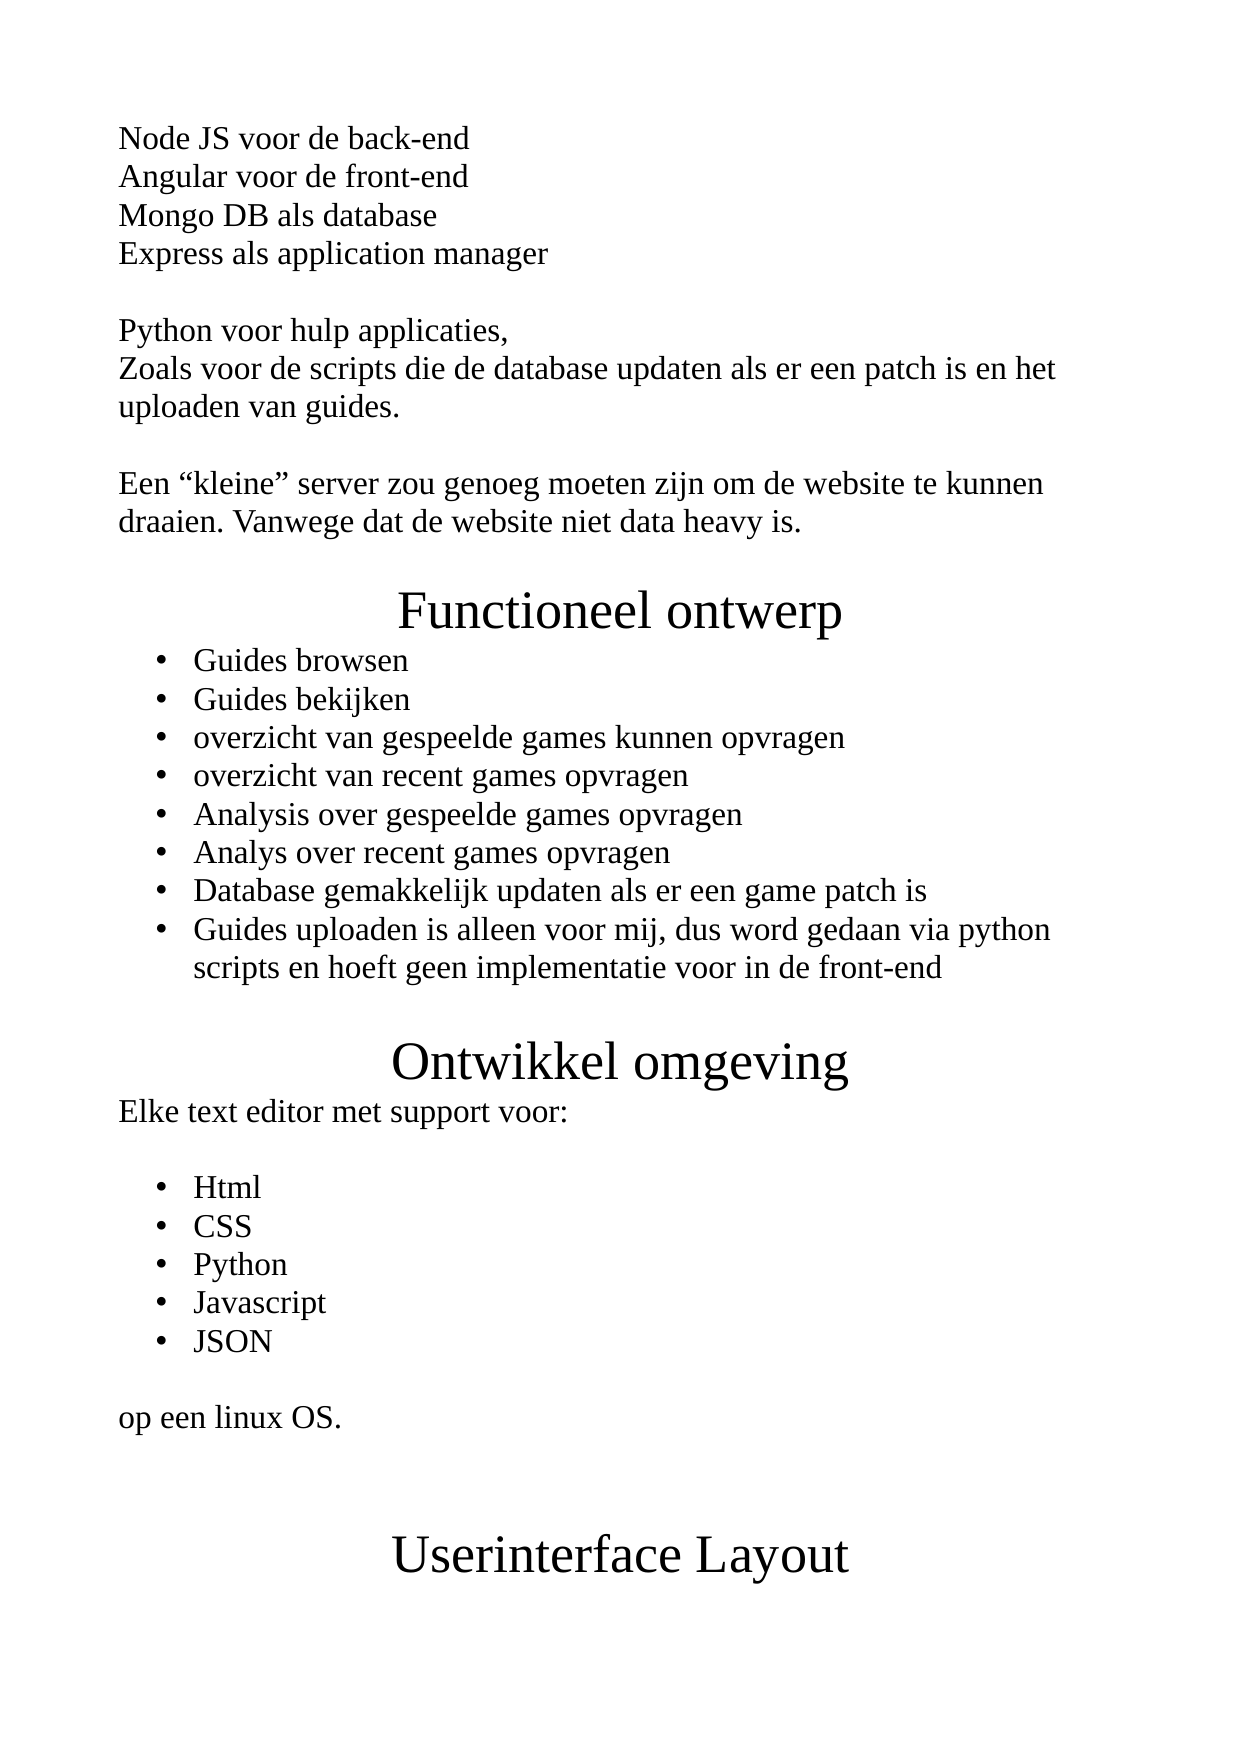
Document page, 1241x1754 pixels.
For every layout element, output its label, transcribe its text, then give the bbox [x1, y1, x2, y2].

text Node JS voor de back-end [118, 118, 1122, 156]
list Guides uploaden is alleen voor mij, dus word gedaan via python scripts en hoeft geen implementatie voor in de front-end [156, 909, 1122, 985]
text Een “kleine” server zou genoeg moeten zijn om de website te kunnen draaien. Vanwege dat de website niet data heavy is. [118, 463, 1122, 540]
text Python voor hulp applicaties, [118, 310, 1122, 348]
text Zoals voor de scripts die de database updaten als er een patch is en het uploaden van guides. [118, 348, 1122, 425]
list overzicht van gespeelde games kunnen opvragen [156, 717, 1122, 755]
text Express als application manager [118, 233, 1122, 271]
text op een linux OS. [118, 1397, 1122, 1436]
text Elke text editor met support voor: [118, 1091, 1122, 1129]
list Html [156, 1167, 1122, 1206]
list Guides bekijken [156, 679, 1122, 717]
text Mongo DB als database [118, 195, 1122, 233]
text Userinterface Layout [118, 1522, 1122, 1584]
text Ontwikkel omgeving [118, 1028, 1122, 1091]
text Angular voor de front-end [118, 156, 1122, 195]
list CSS [156, 1206, 1122, 1244]
list overzicht van recent games opvragen [156, 755, 1122, 794]
list Guides browsen [156, 640, 1122, 679]
text Functioneel ontwerp [118, 578, 1122, 640]
list Database gemakkelijk updaten als er een game patch is [156, 870, 1122, 909]
list JSON [156, 1321, 1122, 1359]
list Python [156, 1244, 1122, 1282]
list Analys over recent games opvragen [156, 832, 1122, 870]
list Analysis over gespeelde games opvragen [156, 794, 1122, 832]
list Javascript [156, 1282, 1122, 1321]
